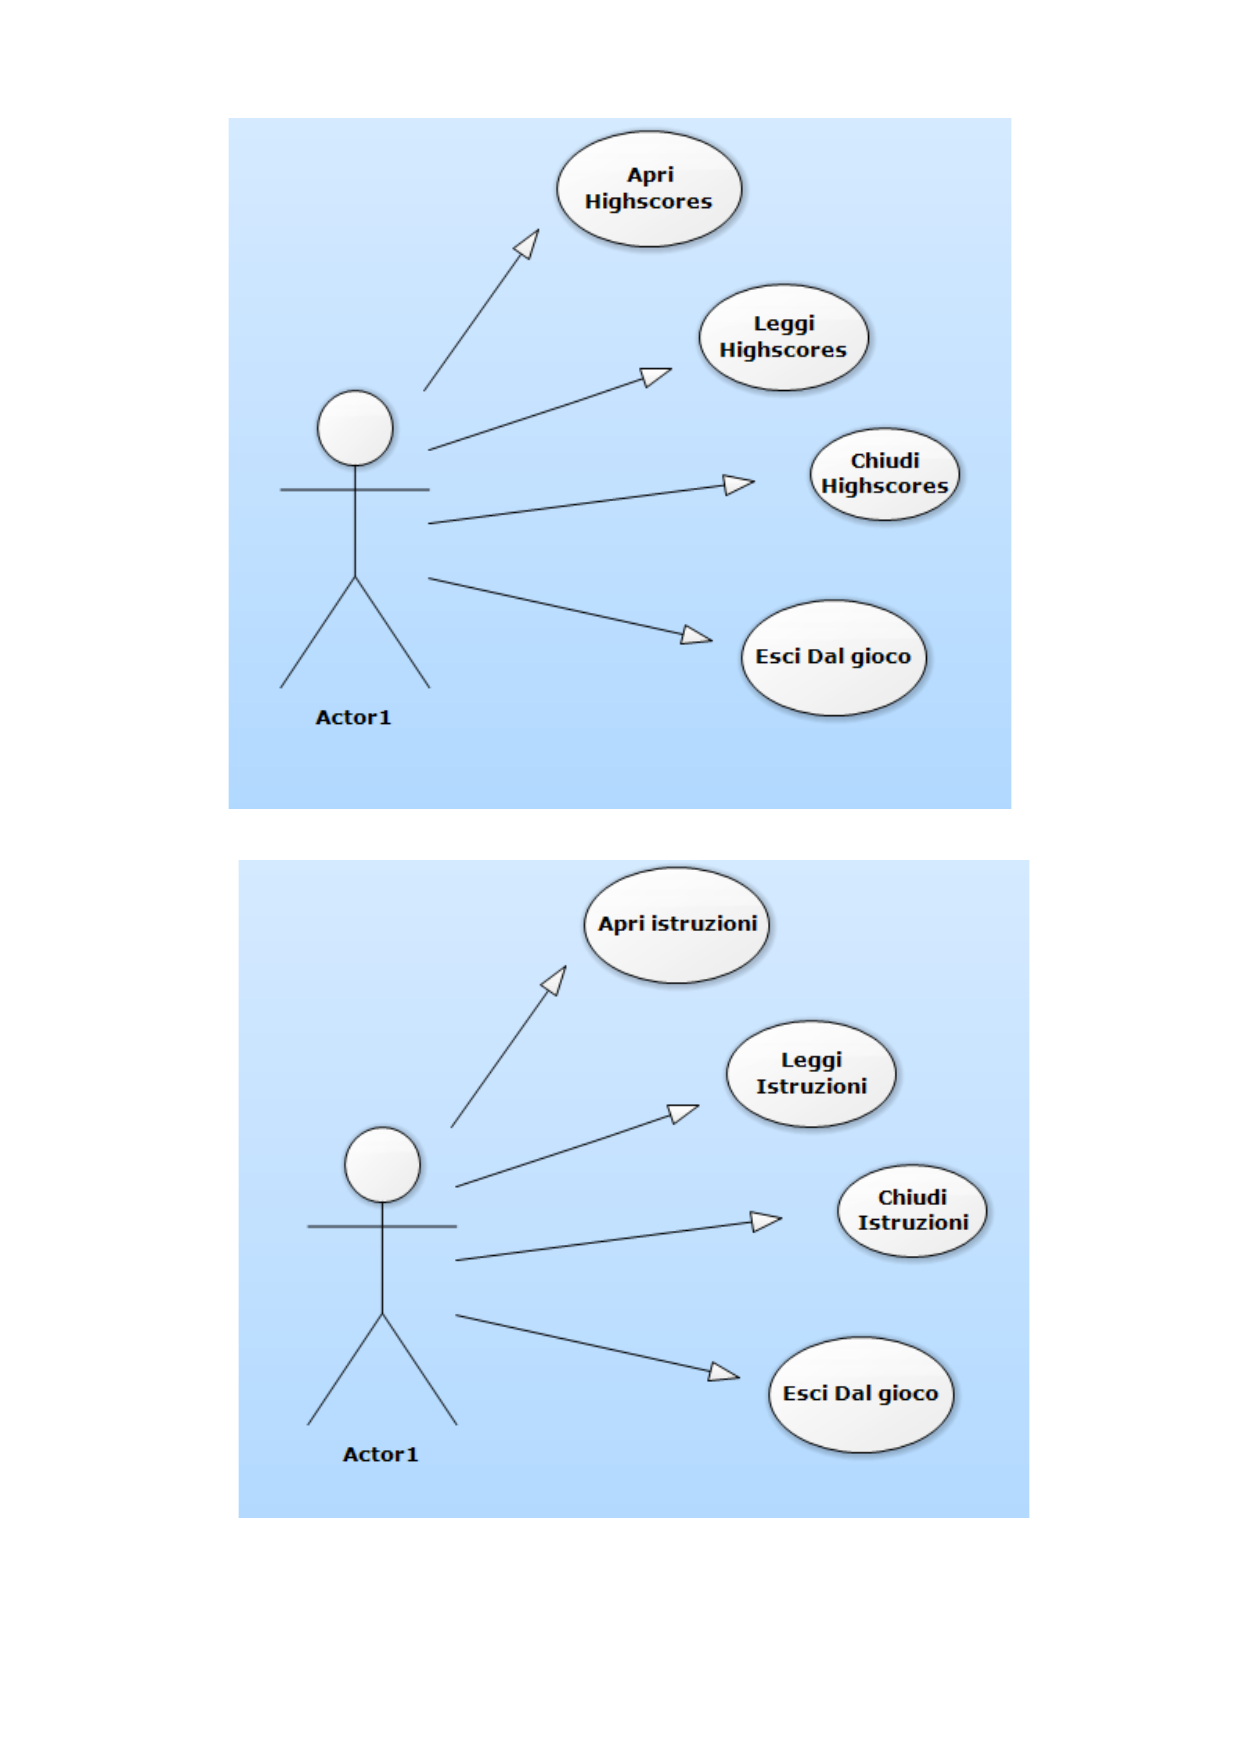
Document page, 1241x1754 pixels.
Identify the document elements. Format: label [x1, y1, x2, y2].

picture [238, 860, 1030, 1518]
picture [228, 118, 1012, 809]
